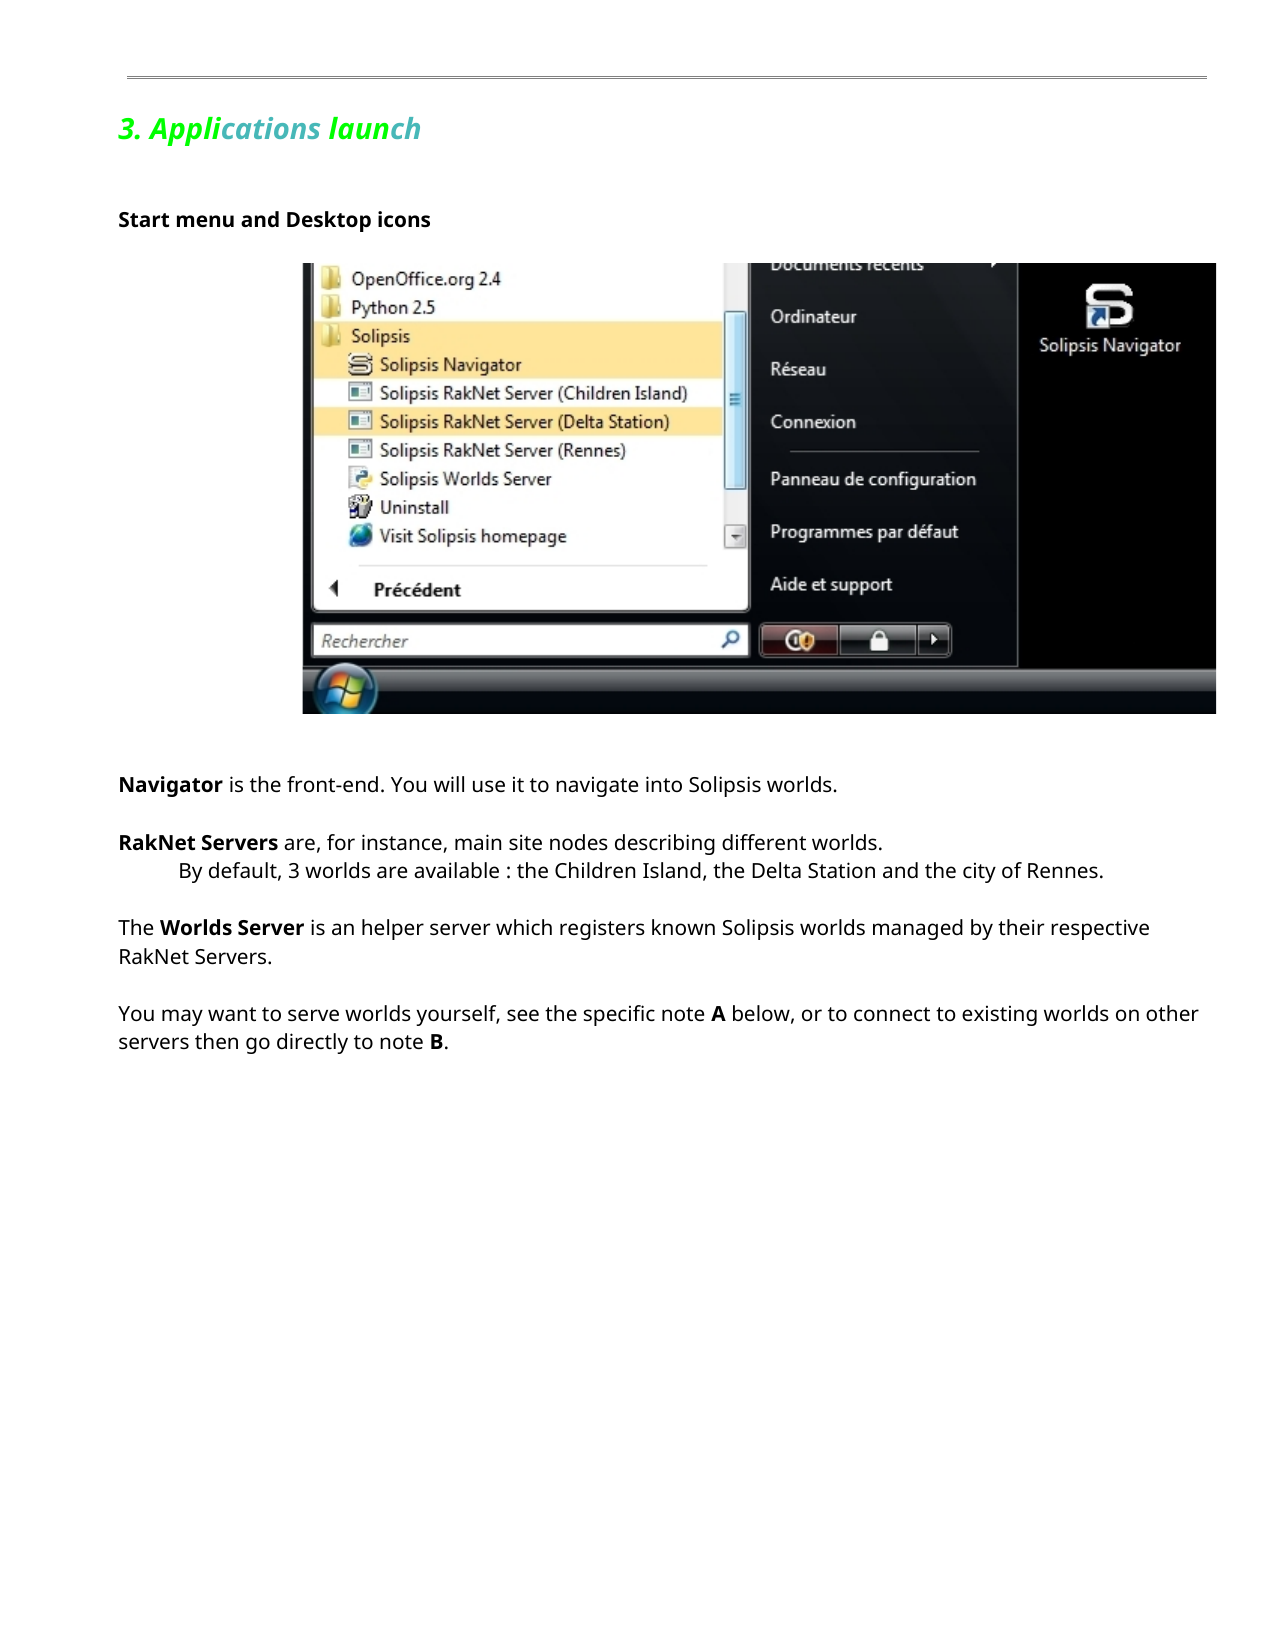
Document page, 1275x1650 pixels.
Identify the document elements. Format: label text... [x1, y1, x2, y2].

text 3. Applications launch [118, 108, 1216, 148]
text You may want to serve worlds yourself, see the specific note A below, or to connect to existing worlds on other servers then go directly to note B. [118, 999, 1216, 1056]
text Start menu and Desktop icons [118, 177, 1216, 234]
text By default, 3 worlds are available : the Children Island, the Delta Station and the city of Rennes. [178, 857, 1216, 885]
text Navigator is the front-end. You will use it to navigate into Solipsis worlds. [118, 770, 1216, 799]
text RakNet Servers are, for instance, main site nodes describing different worlds. [118, 828, 1216, 857]
picture [302, 263, 1217, 714]
text The Worlds Server is an helper server which registers known Solipsis worlds managed by their respective RakNet Servers. [118, 913, 1216, 970]
